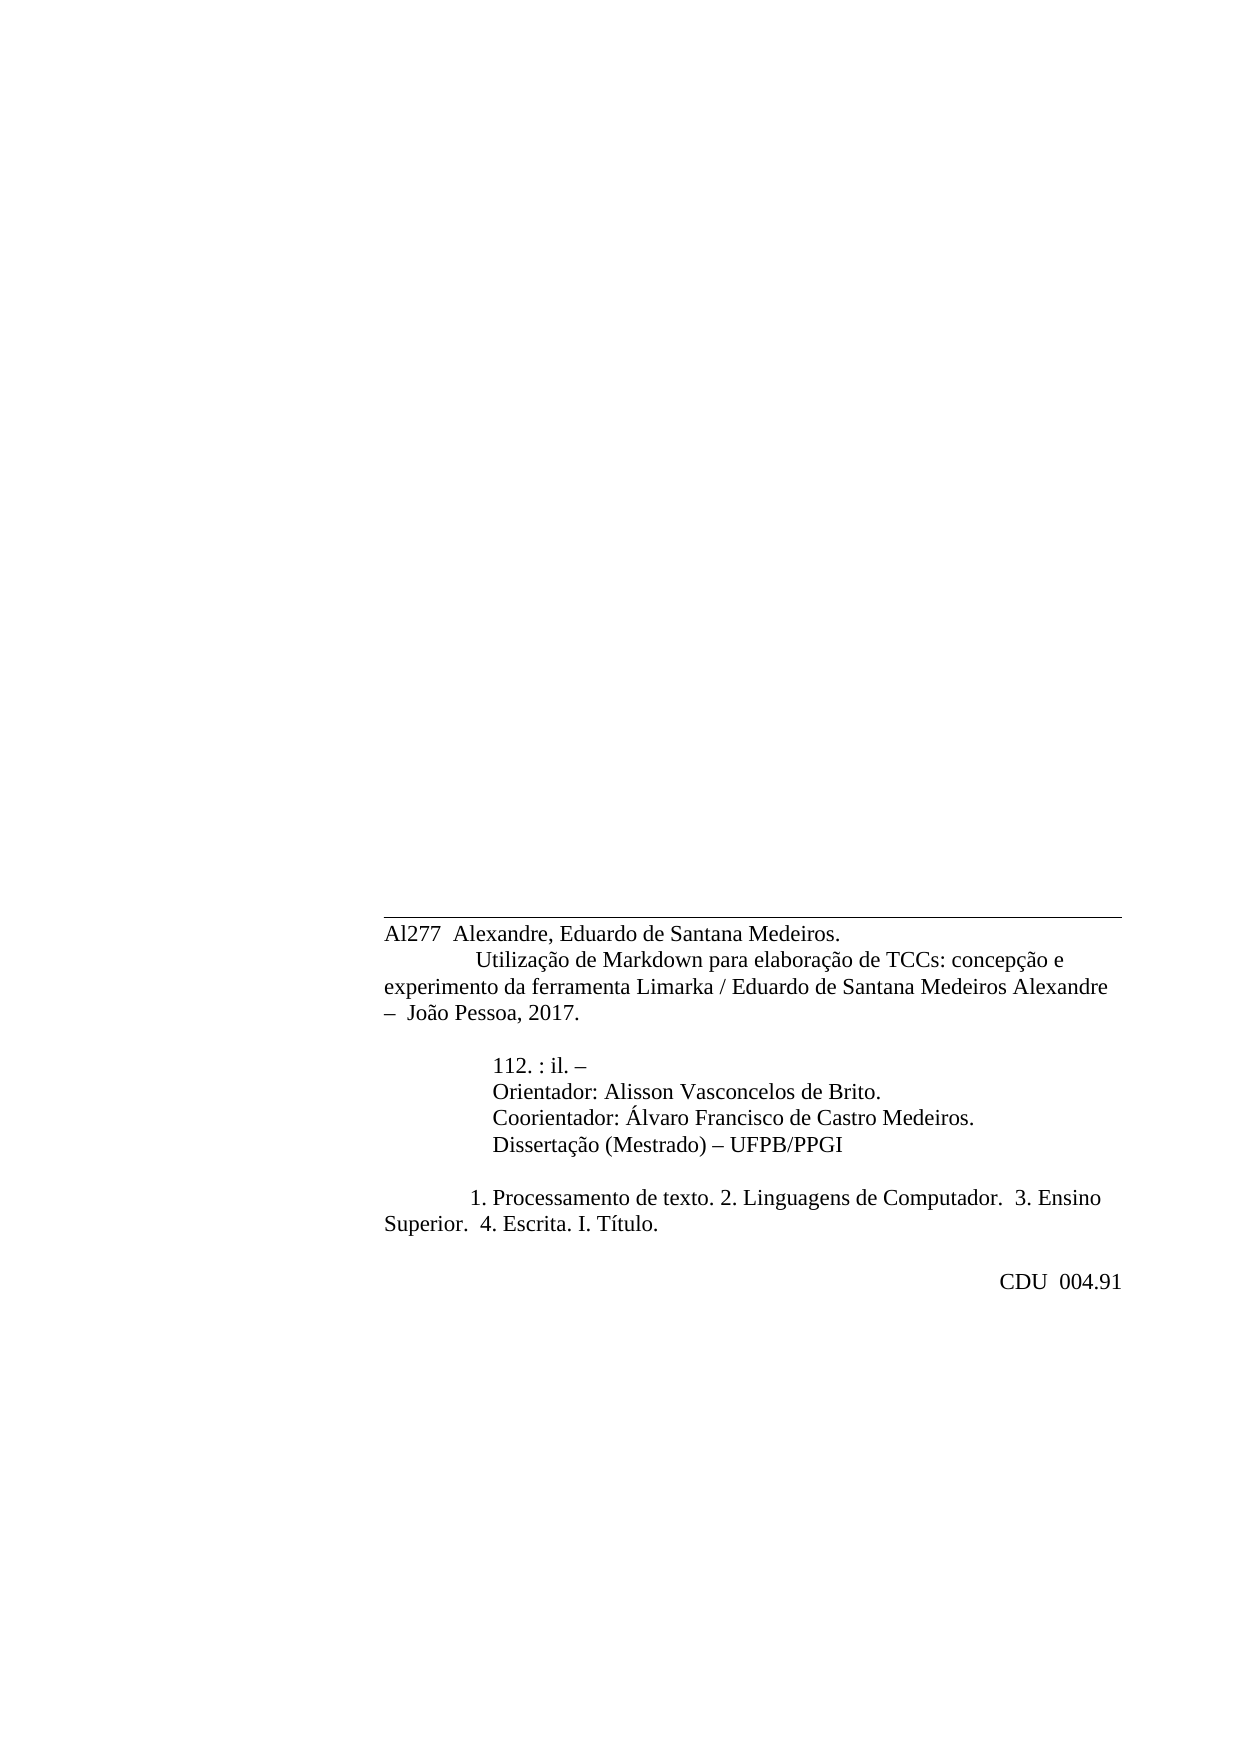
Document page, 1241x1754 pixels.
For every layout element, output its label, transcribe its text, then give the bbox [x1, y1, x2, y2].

table_cell [118, 887, 384, 917]
table_cell [384, 857, 1122, 887]
table_header [384, 118, 1122, 163]
table_cell [118, 857, 384, 887]
table_cell [384, 782, 1122, 827]
table_cell [384, 163, 1122, 208]
table_cell [384, 208, 1122, 737]
table_cell [384, 737, 1122, 782]
table_cell [384, 887, 1122, 917]
table_cell [118, 208, 384, 737]
table_cell [118, 737, 384, 782]
table_cell [118, 917, 384, 1298]
table_header [118, 118, 384, 163]
table_cell [118, 163, 384, 208]
table_cell Al277 Alexandre, Eduardo de Santana Medeiros. Utilização de Markdown para elaboração de TCCs: concepção e experimento da ferramenta Limarka / Eduardo de Santana Medeiros Alexandre – João Pessoa, 2017. 112. : il. – Orientador: Alisson Vasconcelos de Brito. Coorientador: Álvaro Francisco de Castro Medeiros. Dissertação (Mestrado) – UFPB/PPGI 1. Processamento de texto. 2. Linguagens de Computador. 3. Ensino Superior. 4. Escrita. I. Título. CDU 004.91 [384, 918, 1122, 1298]
table_cell [118, 827, 1122, 857]
table_cell [118, 782, 384, 827]
